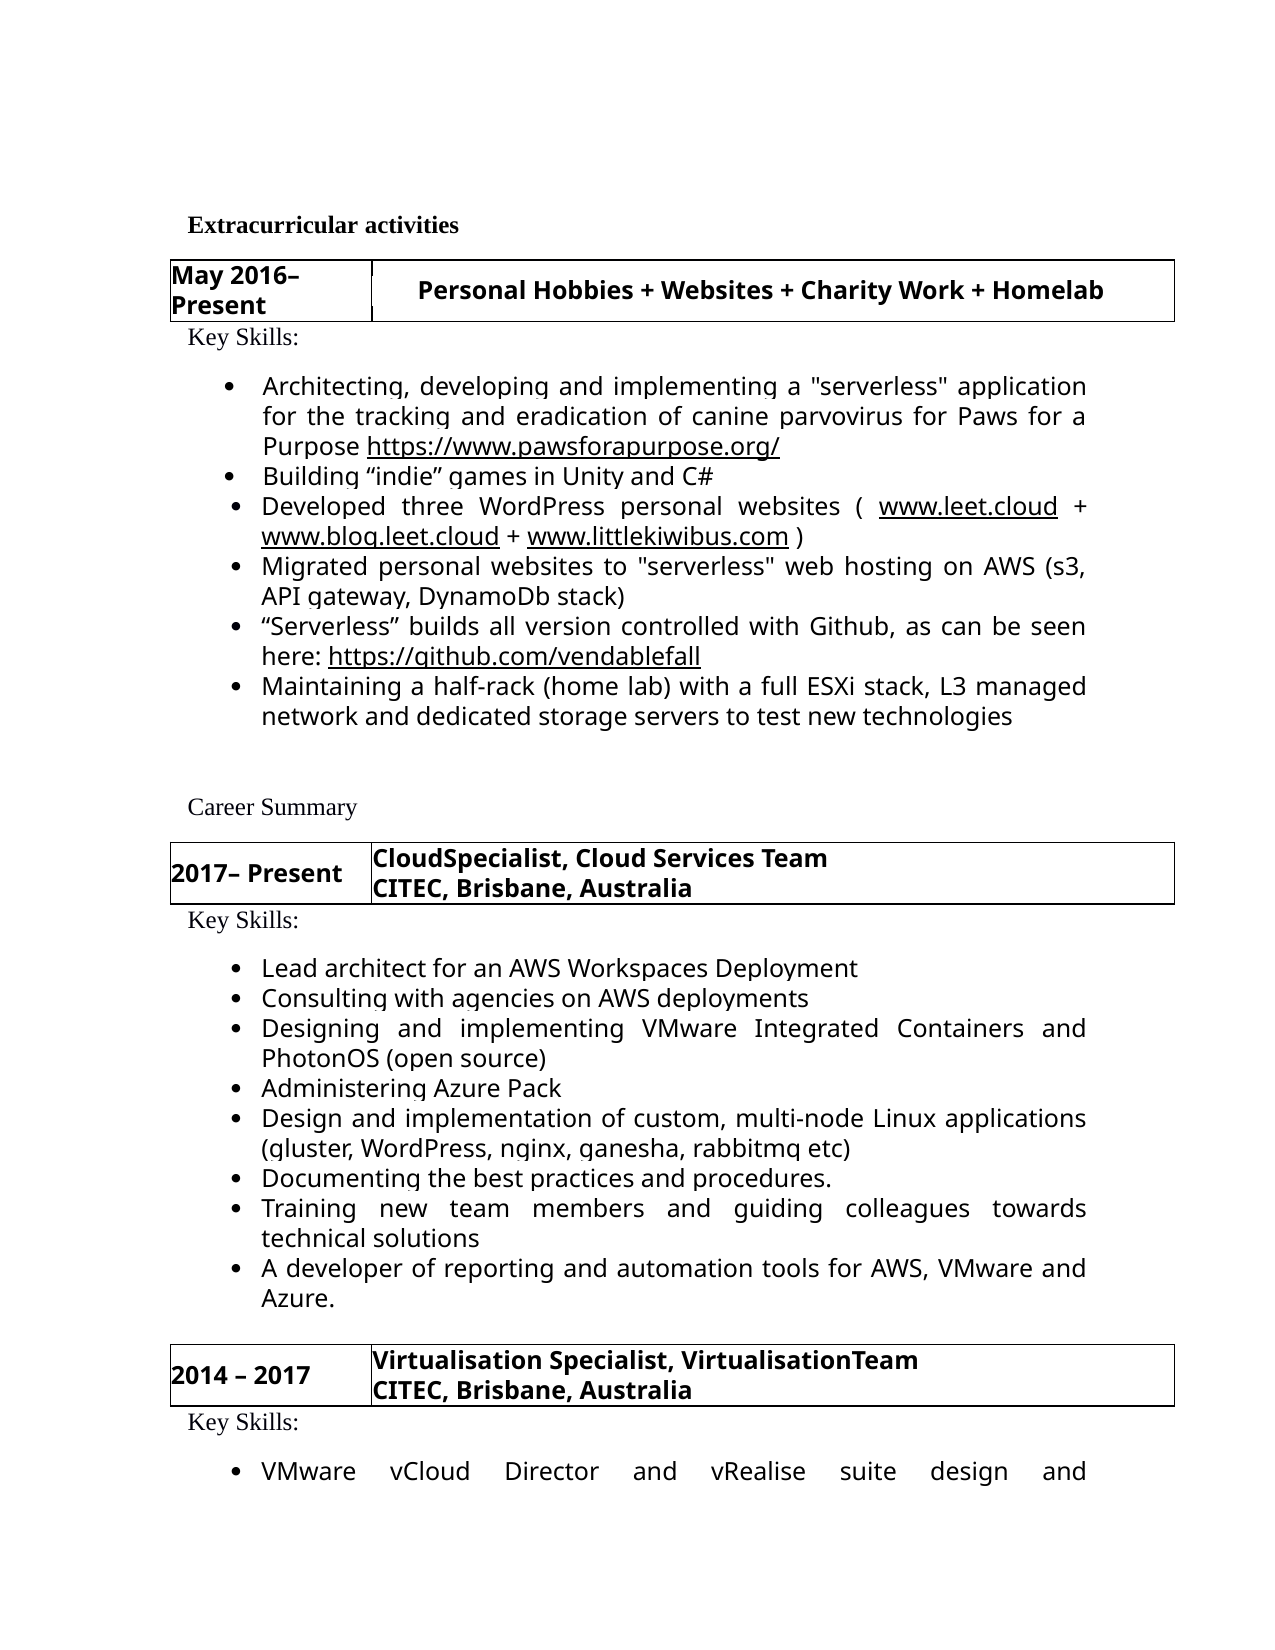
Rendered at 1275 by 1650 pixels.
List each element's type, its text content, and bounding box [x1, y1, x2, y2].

list Designing and implementing VMware Integrated Containers and PhotonOS (open source) [232, 1014, 1087, 1074]
list Migrated personal websites to "serverless" web hosting on AWS (s3, API gateway, DynamoDb stack) [232, 551, 1087, 611]
list A developer of reporting and automation tools for AWS, VMware and Azure. [232, 1254, 1087, 1314]
table_header May 2016– Present [171, 261, 371, 321]
table_header Virtualisation Specialist, VirtualisationTeam CITEC, Brisbane, Australia [373, 1345, 1174, 1405]
list Documenting the best practices and procedures. [232, 1164, 1087, 1194]
table_header CloudSpecialist, Cloud Services Team CITEC, Brisbane, Australia [373, 843, 1174, 903]
text Key Skills: [187, 905, 1087, 933]
list Administering Azure Pack [232, 1074, 1087, 1104]
list Developed three WordPress personal websites ( www.leet.cloud + www.blog.leet.cloud + www.littlekiwibus.com ) [232, 491, 1087, 551]
list Consulting with agencies on AWS deployments [232, 984, 1087, 1014]
list Building “indie” games in Unity and C# [225, 461, 1087, 491]
list “Serverless” builds all version controlled with Github, as can be seen here: https://github.com/vendablefall [232, 611, 1087, 671]
table_header 2017– Present [171, 843, 371, 903]
list VMware vCloud Director and vRealise suite design and [232, 1456, 1087, 1486]
list Training new team members and guiding colleagues towards technical solutions [232, 1194, 1087, 1254]
text Career Summary [187, 792, 1087, 821]
list Architecting, developing and implementing a "serverless" application for the tracking and eradication of canine parvovirus for Paws for a Purpose https://www.pawsforapurpose.org/ [225, 371, 1087, 461]
table_header Personal Hobbies + Websites + Charity Work + Homelab [373, 261, 1174, 321]
list Lead architect for an AWS Workspaces Deployment [232, 954, 1087, 984]
text Key Skills: [187, 322, 1087, 351]
text Extracurricular activities [187, 210, 1087, 239]
table_header 2014 – 2017 [171, 1345, 371, 1405]
list Maintaining a half-rack (home lab) with a full ESXi stack, L3 managed network and dedicated storage servers to test new technologies [232, 671, 1087, 731]
list Design and implementation of custom, multi-node Linux applications (gluster, WordPress, nginx, ganesha, rabbitmq etc) [232, 1104, 1087, 1164]
text Key Skills: [187, 1407, 1087, 1436]
